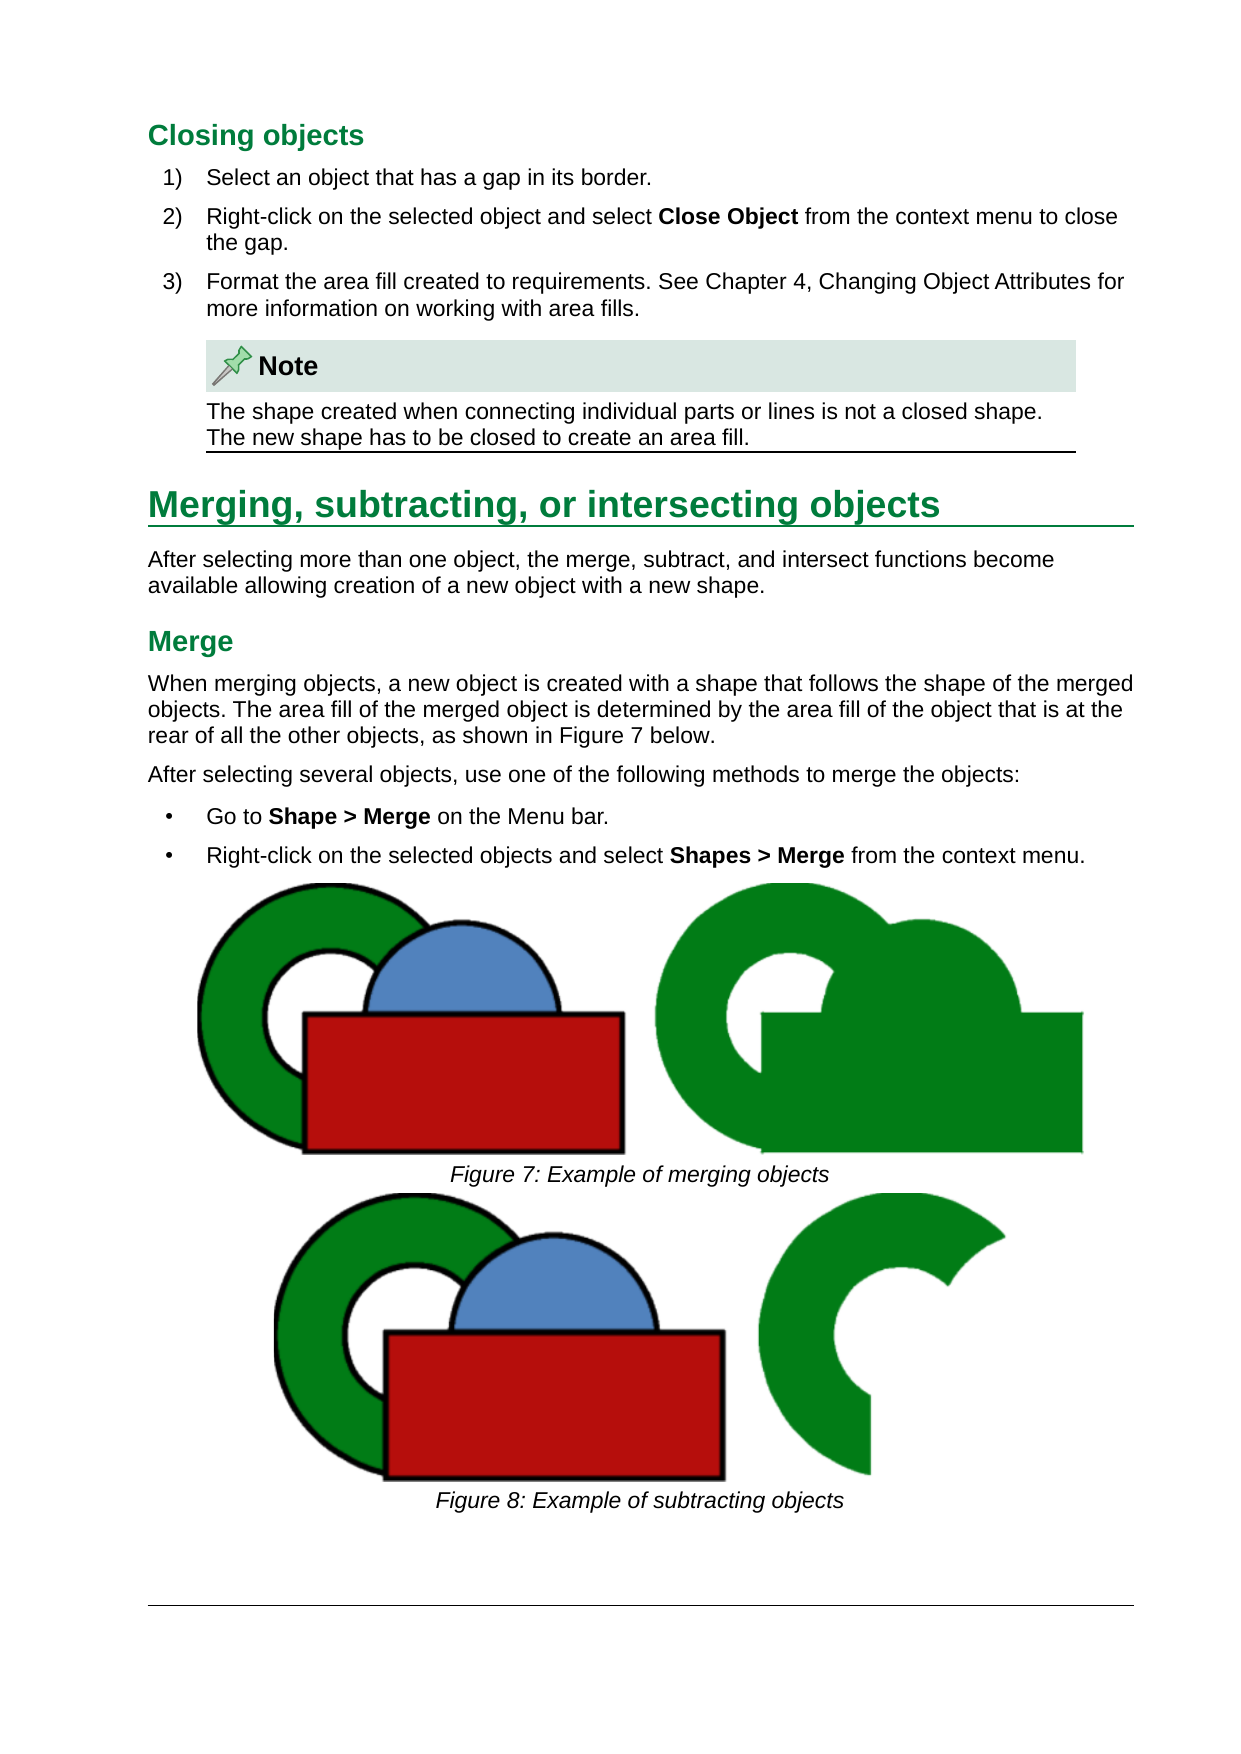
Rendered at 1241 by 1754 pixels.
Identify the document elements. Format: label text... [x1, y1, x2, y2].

text The shape created when connecting individual parts or lines is not a closed shape. The new shape has to be closed to create an area fill. [206, 398, 1076, 451]
text When merging objects, a new object is created with a shape that follows the shape of the merged objects. The area fill of the merged object is determined by the area fill of the object that is at the rear of all the other objects, as shown in Figure 7 below. [148, 670, 1134, 749]
text Figure 7: Example of merging objects [197, 1161, 1084, 1187]
list Select an object that has a gap in its border. [162, 164, 1134, 191]
subtitle Note [206, 340, 1076, 392]
subtitle Closing objects [148, 118, 1134, 152]
subtitle Merge [148, 624, 1134, 657]
picture [273, 1193, 1008, 1482]
text Figure 8: Example of subtracting objects [274, 1487, 1008, 1514]
list Format the area fill created to requirements. See Chapter 4, Changing Object Attributes for more information on working with area fills. [162, 268, 1134, 321]
text After selecting more than one object, the merge, subtract, and intersect functions become available allowing creation of a new object with a new shape. [148, 546, 1134, 599]
picture [197, 883, 1085, 1155]
list Right-click on the selected object and select Close Object from the context menu to close the gap. [162, 203, 1134, 256]
subtitle Merging, subtracting, or intersecting objects [148, 482, 1134, 525]
list Right-click on the selected objects and select Shapes > Merge from the context menu. [162, 839, 1134, 871]
list Go to Shape > Merge on the Menu bar. [162, 800, 1134, 829]
text After selecting several objects, use one of the following methods to merge the objects: [148, 761, 1134, 788]
